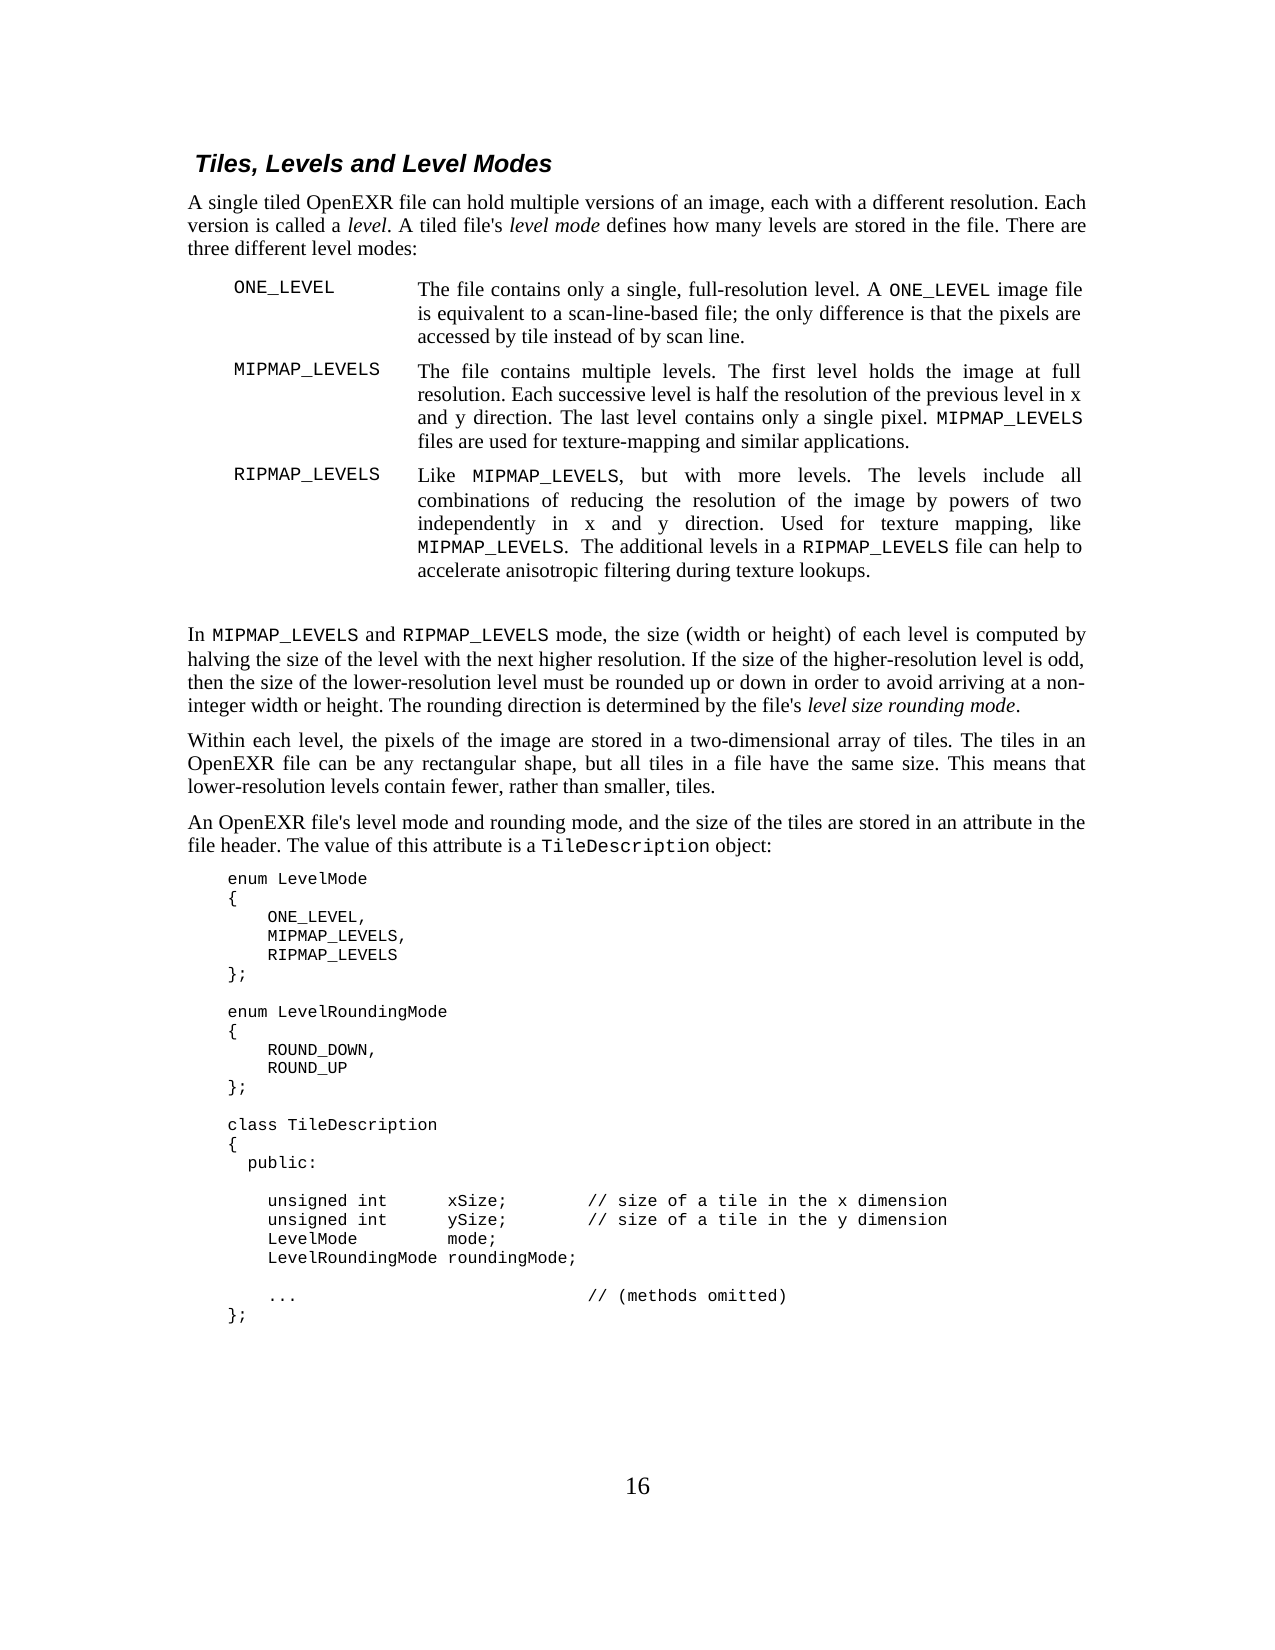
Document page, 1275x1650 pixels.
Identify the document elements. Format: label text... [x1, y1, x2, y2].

text }; [187, 965, 1087, 984]
text LevelMode mode; [187, 1231, 1087, 1249]
text ROUND_UP [187, 1060, 1087, 1079]
table_cell RIPMAP_LEVELS [228, 459, 412, 588]
table_header ONE_LEVEL [228, 272, 412, 354]
text ROUND_DOWN, [187, 1041, 1087, 1060]
text unsigned int xSize; // size of a tile in the x dimension [187, 1193, 1087, 1212]
text Within each level, the pixels of the image are stored in a two-dimensional array of tiles. The tiles in an OpenEXR file can be any rectangular shape, but all tiles in a file have the same size. This means that lower-resolution levels contain fewer, rather than smaller, tiles. [187, 729, 1087, 798]
text { [187, 889, 1087, 908]
table_cell The file contains multiple levels. The first level holds the image at full resolution. Each successive level is half the resolution of the previous level in x and y direction. The last level contains only a single pixel. MIPMAP_LEVELS files are used for texture-mapping and similar applications. [412, 354, 1088, 459]
text MIPMAP_LEVELS, [187, 927, 1087, 946]
text class TileDescription [187, 1117, 1087, 1136]
text }; [187, 1079, 1087, 1098]
table_cell MIPMAP_LEVELS [228, 354, 412, 459]
text RIPMAP_LEVELS [187, 946, 1087, 965]
text An OpenEXR file's level mode and rounding mode, and the size of the tiles are stored in an attribute in the file header. The value of this attribute is a TileDescription object: [187, 811, 1087, 858]
text }; [187, 1306, 1087, 1325]
text { [187, 1022, 1087, 1041]
text { [187, 1136, 1087, 1155]
text A single tiled OpenEXR file can hold multiple versions of an image, each with a different resolution. Each version is called a level. A tiled file's level mode defines how many levels are stored in the file. There are three different level modes: [187, 191, 1087, 259]
text In MIPMAP_LEVELS and RIPMAP_LEVELS mode, the size (width or height) of each level is computed by halving the size of the level with the next higher resolution. If the size of the higher-resolution level is odd, then the size of the lower-resolution level must be rounded up or down in order to avoid arriving at a non-integer width or height. The rounding direction is determined by the file's level size rounding mode. [187, 623, 1087, 717]
table_cell Like MIPMAP_LEVELS, but with more levels. The levels include all combinations of reducing the resolution of the image by powers of two independently in x and y direction. Used for texture mapping, like MIPMAP_LEVELS. The additional levels in a RIPMAP_LEVELS file can help to accelerate anisotropic filtering during texture lookups. [412, 459, 1088, 588]
text ONE_LEVEL, [187, 908, 1087, 927]
text unsigned int ySize; // size of a tile in the y dimension [187, 1212, 1087, 1231]
text ... // (methods omitted) [187, 1287, 1087, 1306]
text enum LevelMode [187, 870, 1087, 889]
table_header The file contains only a single, full-resolution level. A ONE_LEVEL image file is equivalent to a scan-line-based file; the only difference is that the pixels are accessed by tile instead of by scan line. [412, 272, 1088, 354]
subtitle Tiles, Levels and Level Modes [187, 150, 1087, 178]
text LevelRoundingMode roundingMode; [187, 1249, 1087, 1268]
text enum LevelRoundingMode [187, 1003, 1087, 1022]
text public: [187, 1155, 1087, 1174]
